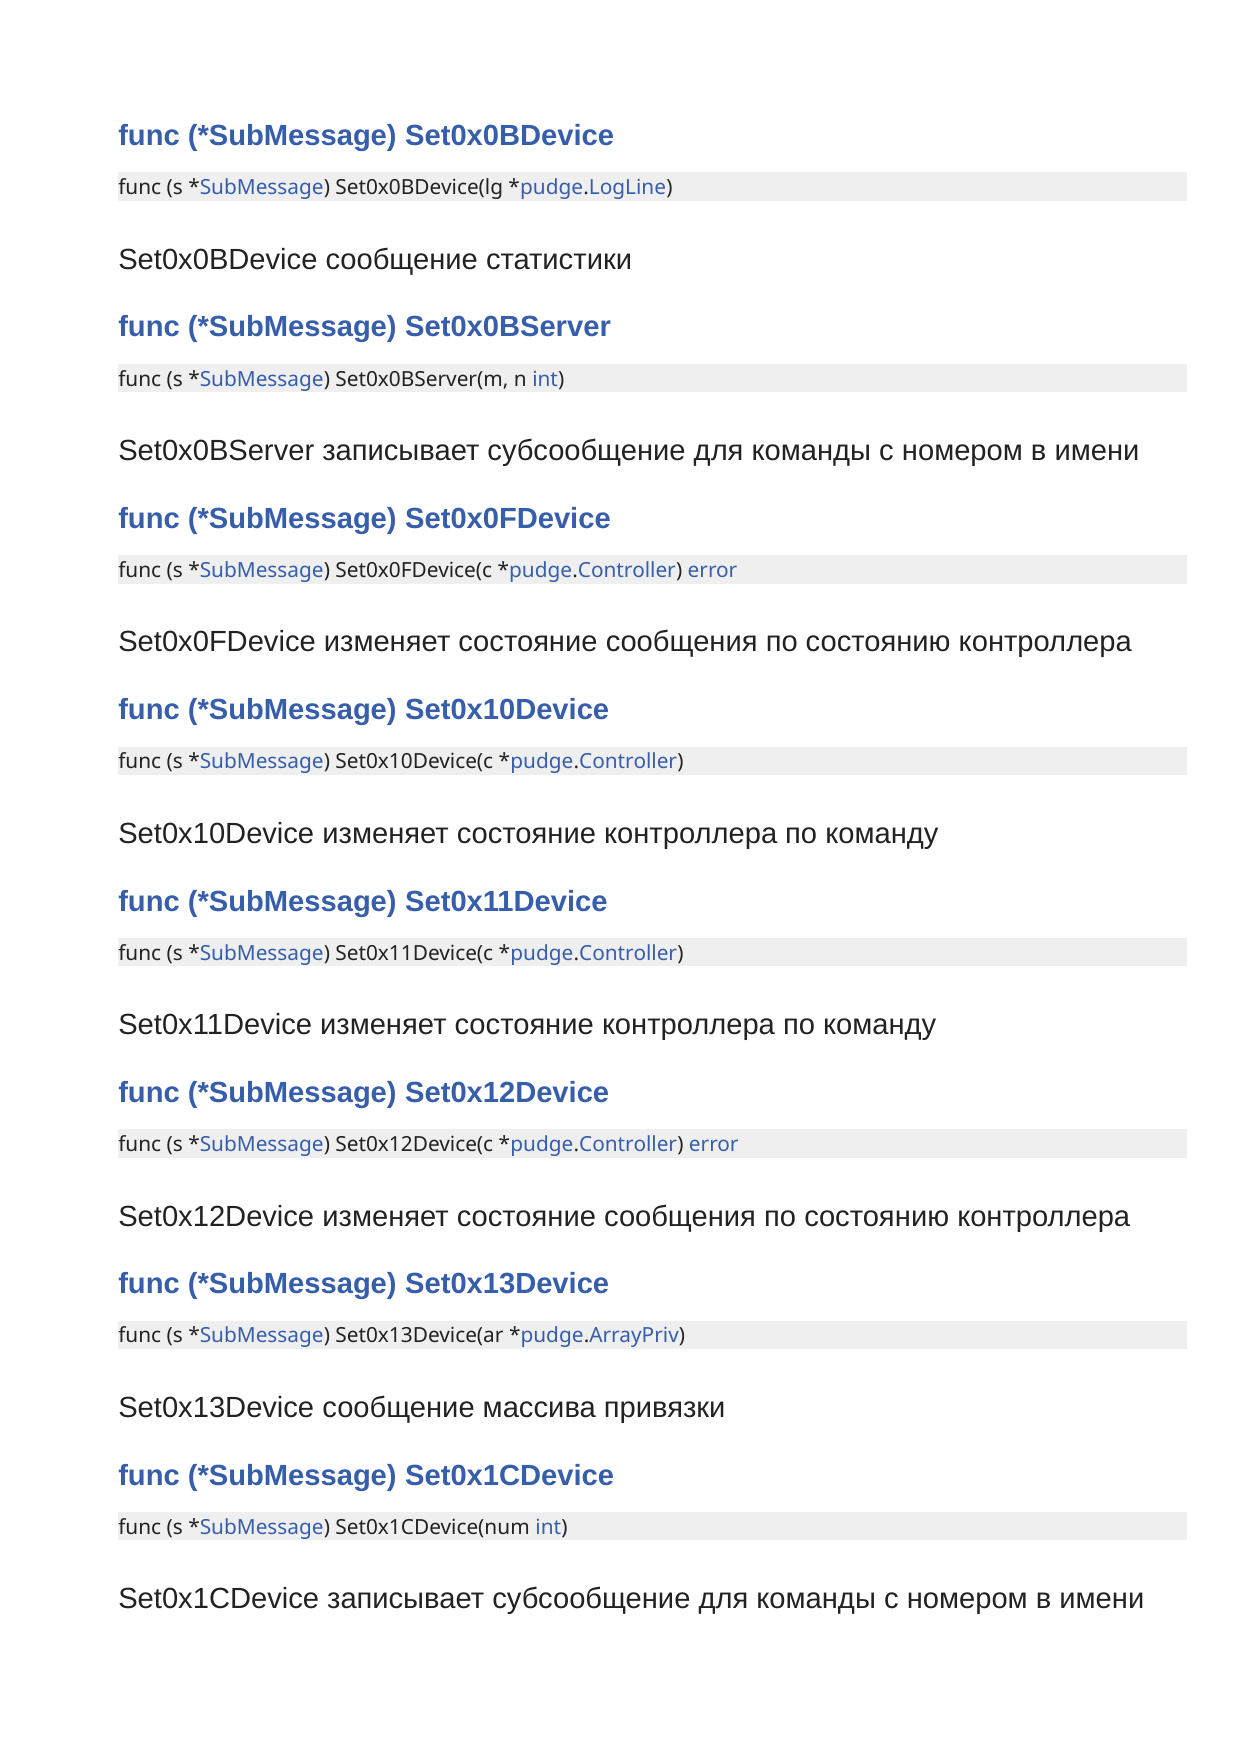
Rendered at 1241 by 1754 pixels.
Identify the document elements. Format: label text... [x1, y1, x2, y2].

text Set0x0BDevice сообщение статистики [118, 242, 1187, 275]
text func (s *SubMessage) Set0x12Device(c *pudge.Controller) error [118, 1129, 1187, 1158]
subtitle func (*SubMessage) Set0x0BDevice [118, 118, 1187, 152]
text Set0x13Device сообщение массива привязки [118, 1390, 1187, 1423]
text Set0x12Device изменяет состояние сообщения по состоянию контроллера [118, 1198, 1187, 1232]
subtitle func (*SubMessage) Set0x10Device [118, 692, 1187, 726]
text func (s *SubMessage) Set0x0BServer(m, n int) [118, 364, 1187, 392]
text Set0x0FDevice изменяет состояние сообщения по состоянию контроллера [118, 624, 1187, 658]
text Set0x11Device изменяет состояние контроллера по команду [118, 1007, 1187, 1041]
text func (s *SubMessage) Set0x0BDevice(lg *pudge.LogLine) [118, 172, 1187, 201]
text Set0x1CDevice записывает субсообщение для команды с номером в имени [118, 1581, 1187, 1615]
subtitle func (*SubMessage) Set0x11Device [118, 883, 1187, 917]
text func (s *SubMessage) Set0x11Device(c *pudge.Controller) [118, 938, 1187, 966]
subtitle func (*SubMessage) Set0x13Device [118, 1266, 1187, 1300]
subtitle func (*SubMessage) Set0x0BServer [118, 309, 1187, 343]
text func (s *SubMessage) Set0x1CDevice(num int) [118, 1512, 1187, 1540]
text func (s *SubMessage) Set0x13Device(ar *pudge.ArrayPriv) [118, 1321, 1187, 1349]
text Set0x0BServer записывает субсообщение для команды с номером в имени [118, 433, 1187, 467]
subtitle func (*SubMessage) Set0x0FDevice [118, 501, 1187, 534]
subtitle func (*SubMessage) Set0x12Device [118, 1075, 1187, 1108]
text Set0x10Device изменяет состояние контроллера по команду [118, 816, 1187, 849]
subtitle func (*SubMessage) Set0x1CDevice [118, 1458, 1187, 1491]
text func (s *SubMessage) Set0x0FDevice(c *pudge.Controller) error [118, 555, 1187, 584]
text func (s *SubMessage) Set0x10Device(c *pudge.Controller) [118, 747, 1187, 775]
